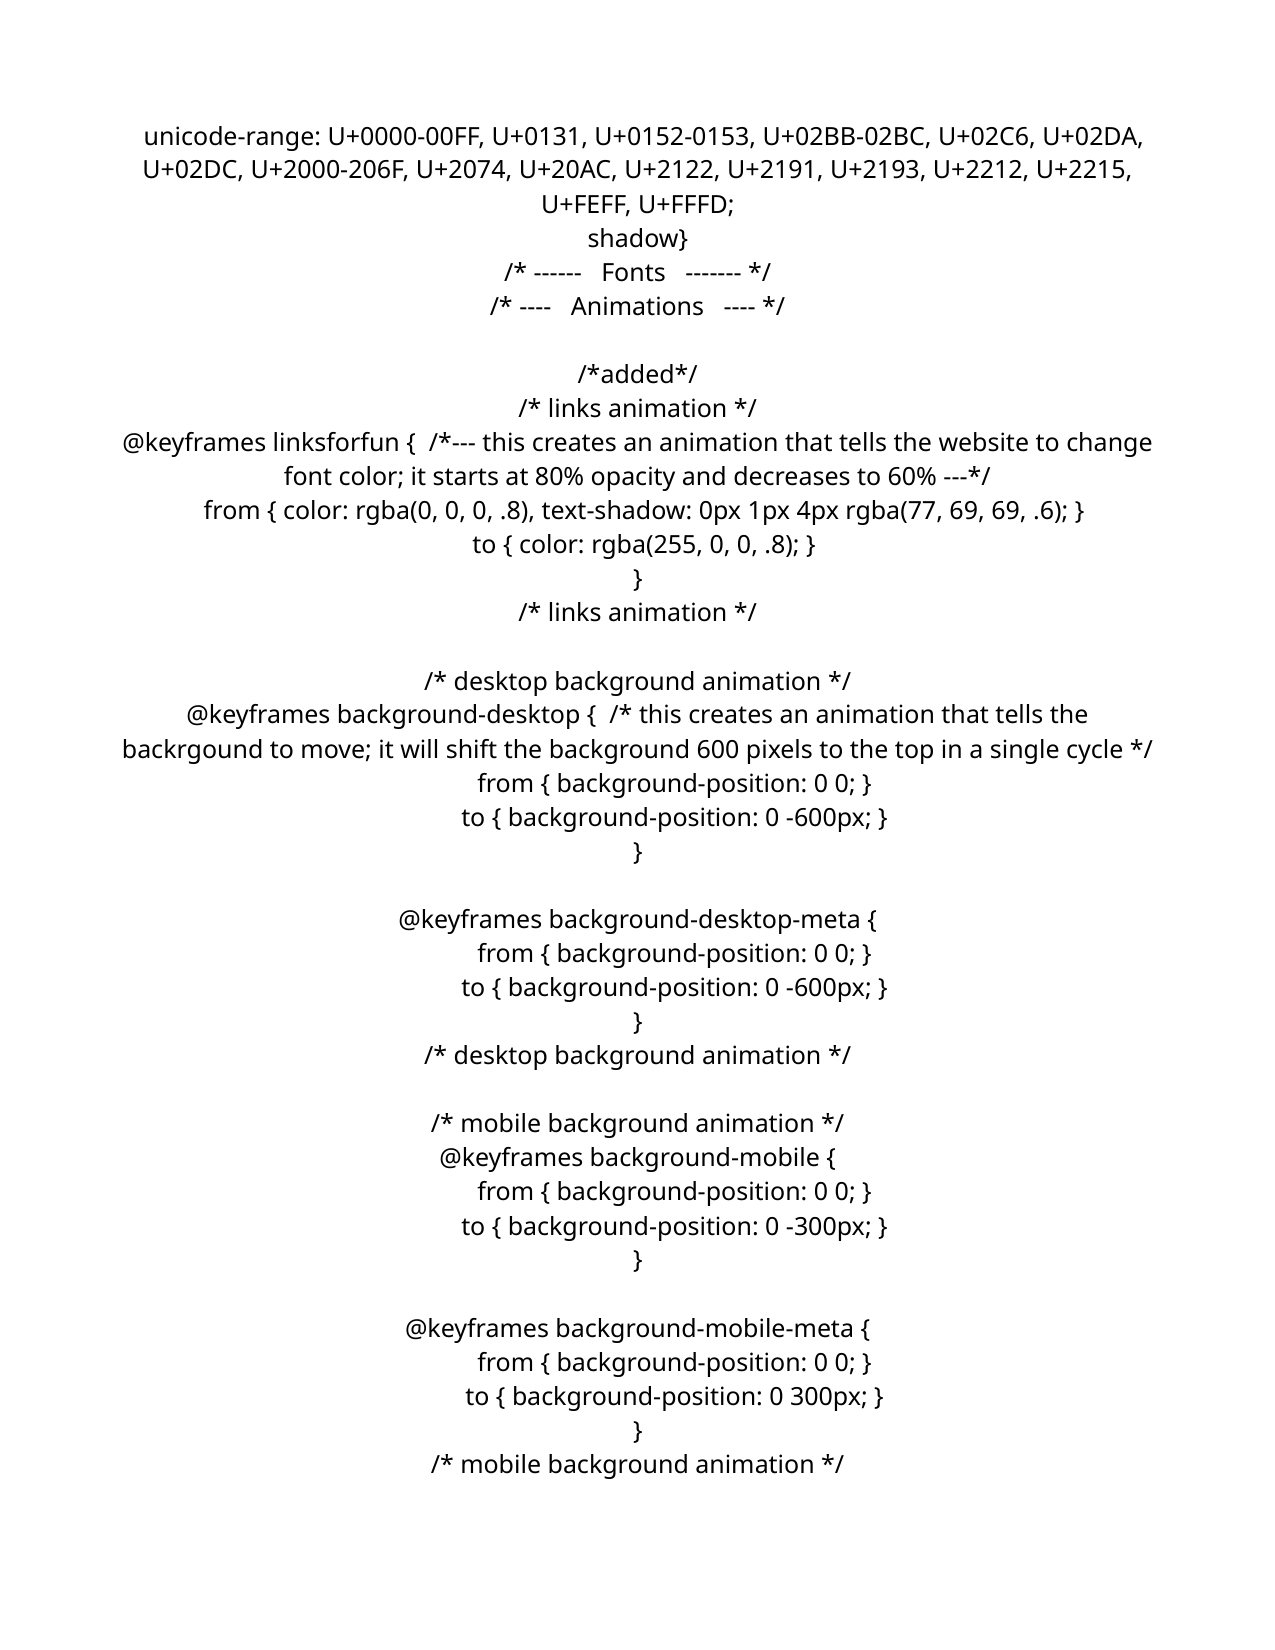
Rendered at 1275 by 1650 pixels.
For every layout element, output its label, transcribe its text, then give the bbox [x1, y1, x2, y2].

text /* links animation */ [118, 391, 1157, 425]
text from { background-position: 0 0; } [118, 936, 1157, 970]
text @keyframes background-mobile { [118, 1140, 1157, 1174]
text to { background-position: 0 -600px; } [118, 970, 1157, 1004]
text from { background-position: 0 0; } [118, 765, 1157, 799]
text to { color: rgba(255, 0, 0, .8); } [118, 527, 1157, 561]
text to { background-position: 0 -600px; } [118, 799, 1157, 833]
text @keyframes background-mobile-meta { [118, 1310, 1157, 1344]
text } [118, 1242, 1157, 1276]
text @keyframes background-desktop { /* this creates an animation that tells the backrgound to move; it will shift the background 600 pixels to the top in a single cycle */ [118, 697, 1157, 765]
text /* ------ Fonts ------- */ [118, 254, 1157, 288]
text to { background-position: 0 -300px; } [118, 1208, 1157, 1242]
text } [118, 561, 1157, 595]
text @keyframes background-desktop-meta { [118, 902, 1157, 936]
text unicode-range: U+0000-00FF, U+0131, U+0152-0153, U+02BB-02BC, U+02C6, U+02DA, U+02DC, U+2000-206F, U+2074, U+20AC, U+2122, U+2191, U+2193, U+2212, U+2215, U+FEFF, U+FFFD; [118, 118, 1157, 220]
text @keyframes linksforfun { /*--- this creates an animation that tells the website to change font color; it starts at 80% opacity and decreases to 60% ---*/ [118, 425, 1157, 493]
text /* desktop background animation */ [118, 663, 1157, 697]
text } [118, 1412, 1157, 1447]
text to { background-position: 0 300px; } [118, 1378, 1157, 1412]
text /* desktop background animation */ [118, 1038, 1157, 1072]
text /* ---- Animations ---- */ [118, 288, 1157, 322]
text /* mobile background animation */ [118, 1106, 1157, 1140]
text /* links animation */ [118, 595, 1157, 629]
text shadow} [118, 220, 1157, 254]
text } [118, 1004, 1157, 1038]
text from { background-position: 0 0; } [118, 1174, 1157, 1208]
text from { color: rgba(0, 0, 0, .8), text-shadow: 0px 1px 4px rgba(77, 69, 69, .6); } [118, 493, 1157, 527]
text /* mobile background animation */ [118, 1447, 1157, 1481]
text from { background-position: 0 0; } [118, 1344, 1157, 1378]
text /*added*/ [118, 357, 1157, 391]
text } [118, 833, 1157, 867]
